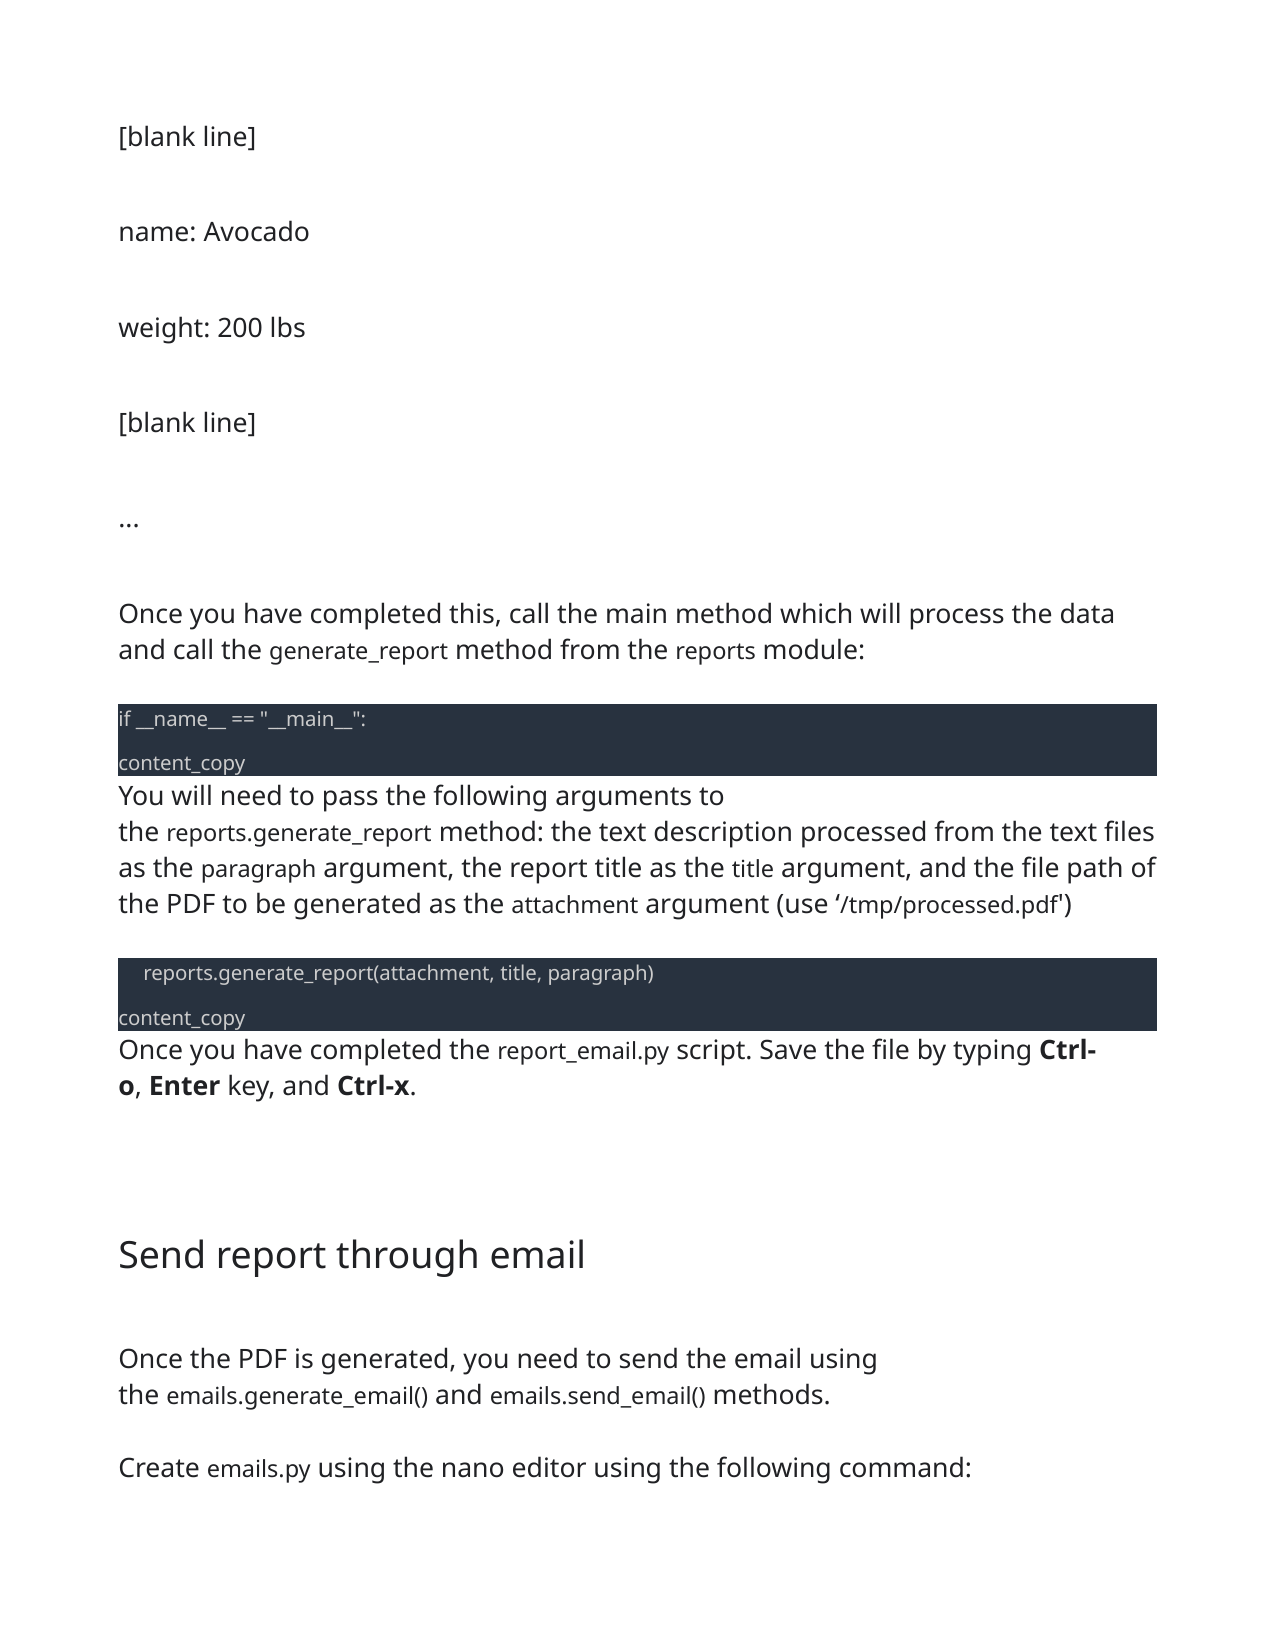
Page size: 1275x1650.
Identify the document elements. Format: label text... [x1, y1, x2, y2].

text content_copy [118, 749, 1157, 776]
text content_copy [118, 1003, 1157, 1031]
text if __name__ == "__main__": [118, 704, 1157, 732]
text Create emails.py using the nano editor using the following command: [118, 1449, 1157, 1486]
text name: Avocado [118, 213, 1157, 249]
text [blank line] [118, 404, 1157, 440]
text ... [118, 499, 1157, 536]
text Once you have completed the report_email.py script. Save the file by typing Ctrl-o, Enter key, and Ctrl-x. [118, 1031, 1157, 1103]
text Once you have completed this, call the main method which will process the data and call the generate_report method from the reports module: [118, 595, 1157, 667]
subtitle Send report through email [118, 1228, 1157, 1279]
text weight: 200 lbs [118, 309, 1157, 345]
text [blank line] [118, 118, 1157, 154]
text reports.generate_report(attachment, title, paragraph) [118, 958, 1157, 987]
text Once the PDF is generated, you need to send the email using the emails.generate_email() and emails.send_email() methods. [118, 1339, 1157, 1412]
text You will need to pass the following arguments to the reports.generate_report method: the text description processed from the text files as the paragraph argument, the report title as the title argument, and the file path of the PDF to be generated as the attachment argument (use ‘/tmp/processed.pdf') [118, 776, 1157, 921]
